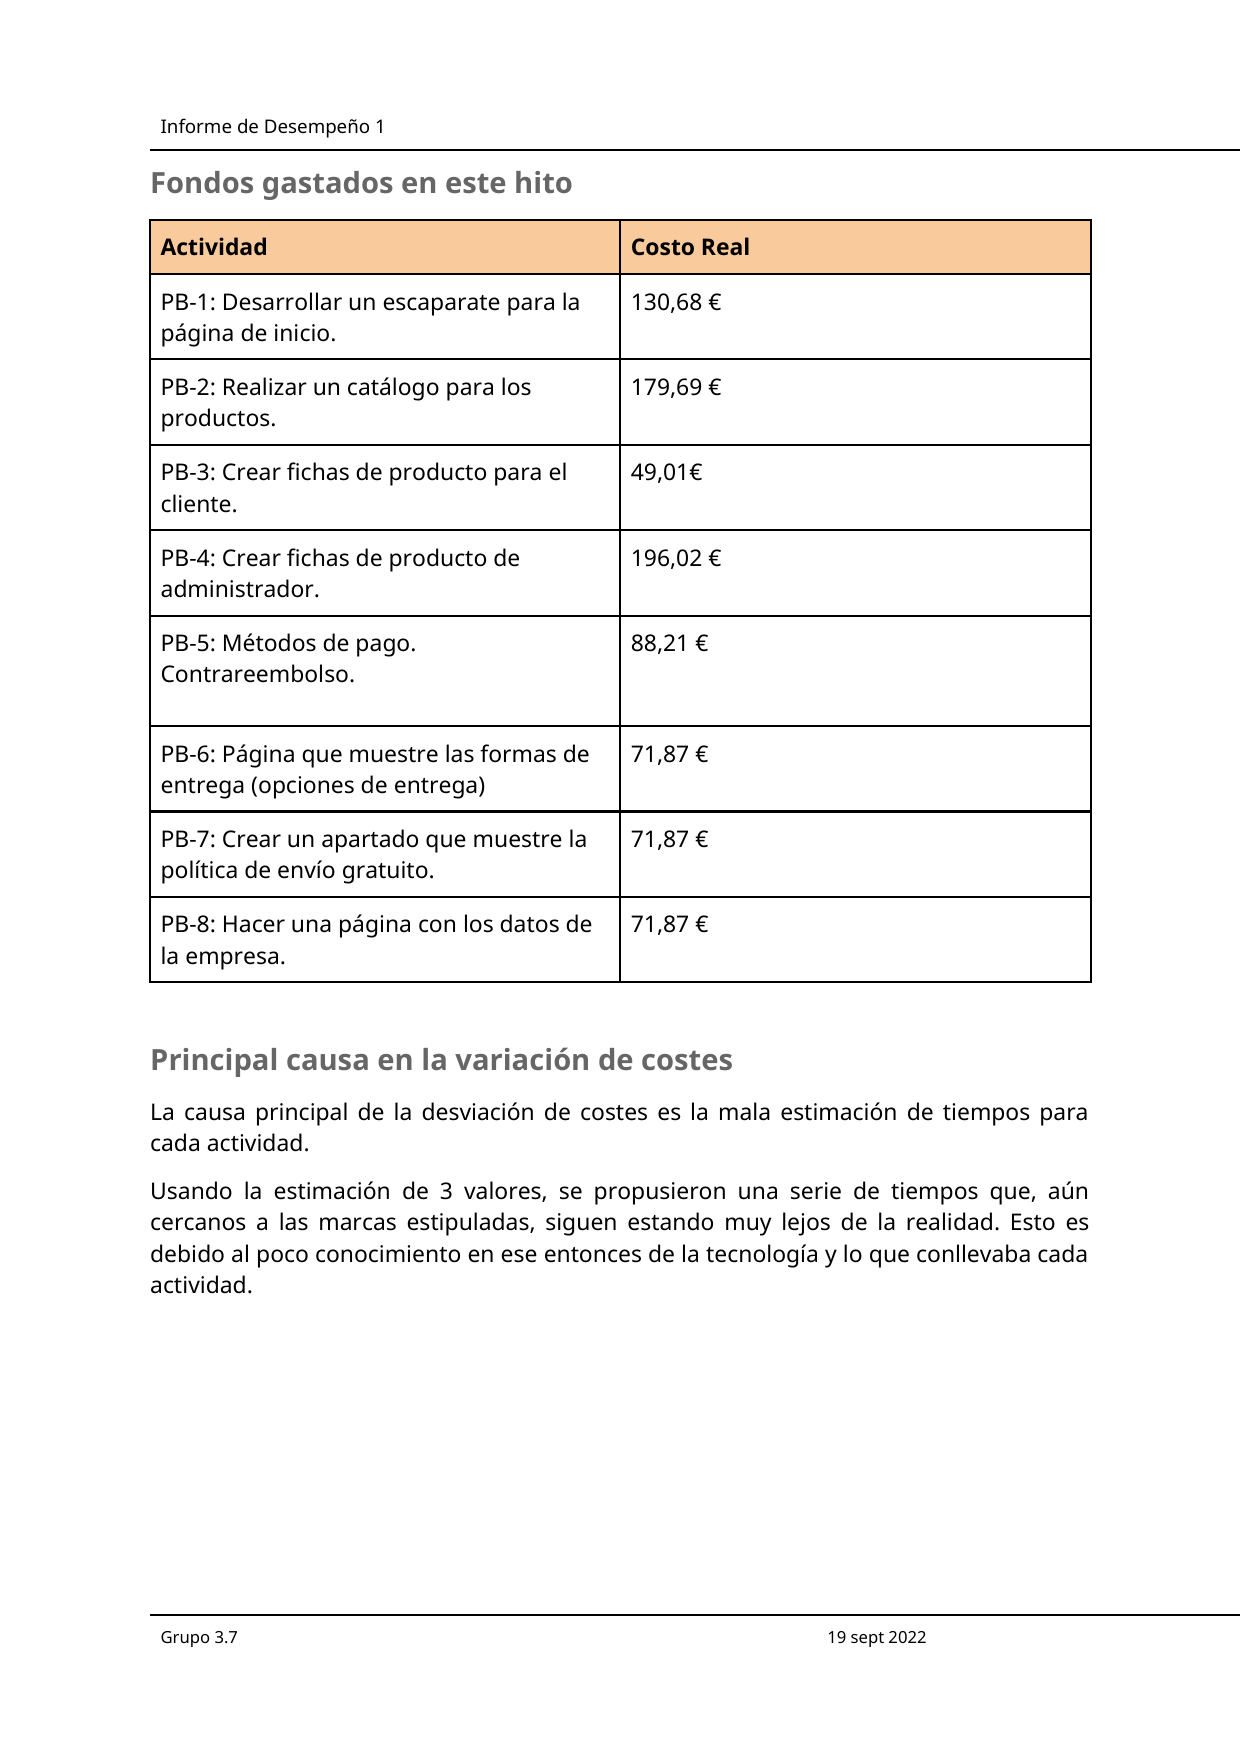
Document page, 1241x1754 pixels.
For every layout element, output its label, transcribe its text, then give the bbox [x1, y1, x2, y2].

table_cell PB-4: Crear fichas de producto de administrador. [151, 531, 619, 614]
table_cell 49,01€ [621, 446, 1090, 529]
subtitle Principal causa en la variación de costes [150, 1039, 1090, 1079]
table_cell 196,02 € [621, 531, 1090, 614]
table_cell PB-5: Métodos de pago. Contrareembolso. [151, 617, 619, 725]
table_cell 71,87 € [621, 813, 1090, 896]
table_cell 71,87 € [621, 898, 1090, 981]
table_cell 71,87 € [621, 727, 1090, 810]
table_cell 179,69 € [621, 360, 1090, 444]
table_header Actividad [151, 221, 619, 273]
text La causa principal de la desviación de costes es la mala estimación de tiempos para cada actividad. [150, 1096, 1090, 1158]
subtitle Fondos gastados en este hito [150, 162, 1090, 202]
table_cell PB-7: Crear un apartado que muestre la política de envío gratuito. [151, 813, 619, 896]
table_header Costo Real [621, 221, 1090, 273]
table_cell PB-2: Realizar un catálogo para los productos. [151, 360, 619, 444]
table_cell 88,21 € [621, 617, 1090, 725]
table_cell PB-6: Página que muestre las formas de entrega (opciones de entrega) [151, 727, 619, 810]
table_cell PB-8: Hacer una página con los datos de la empresa. [151, 898, 619, 981]
table_cell PB-3: Crear fichas de producto para el cliente. [151, 446, 619, 529]
table_cell PB-1: Desarrollar un escaparate para la página de inicio. [151, 275, 619, 358]
text Usando la estimación de 3 valores, se propusieron una serie de tiempos que, aún cercanos a las marcas estipuladas, siguen estando muy lejos de la realidad. Esto es debido al poco conocimiento en ese entonces de la tecnología y lo que conllevaba cada actividad. [150, 1175, 1090, 1300]
table_cell 130,68 € [621, 275, 1090, 358]
